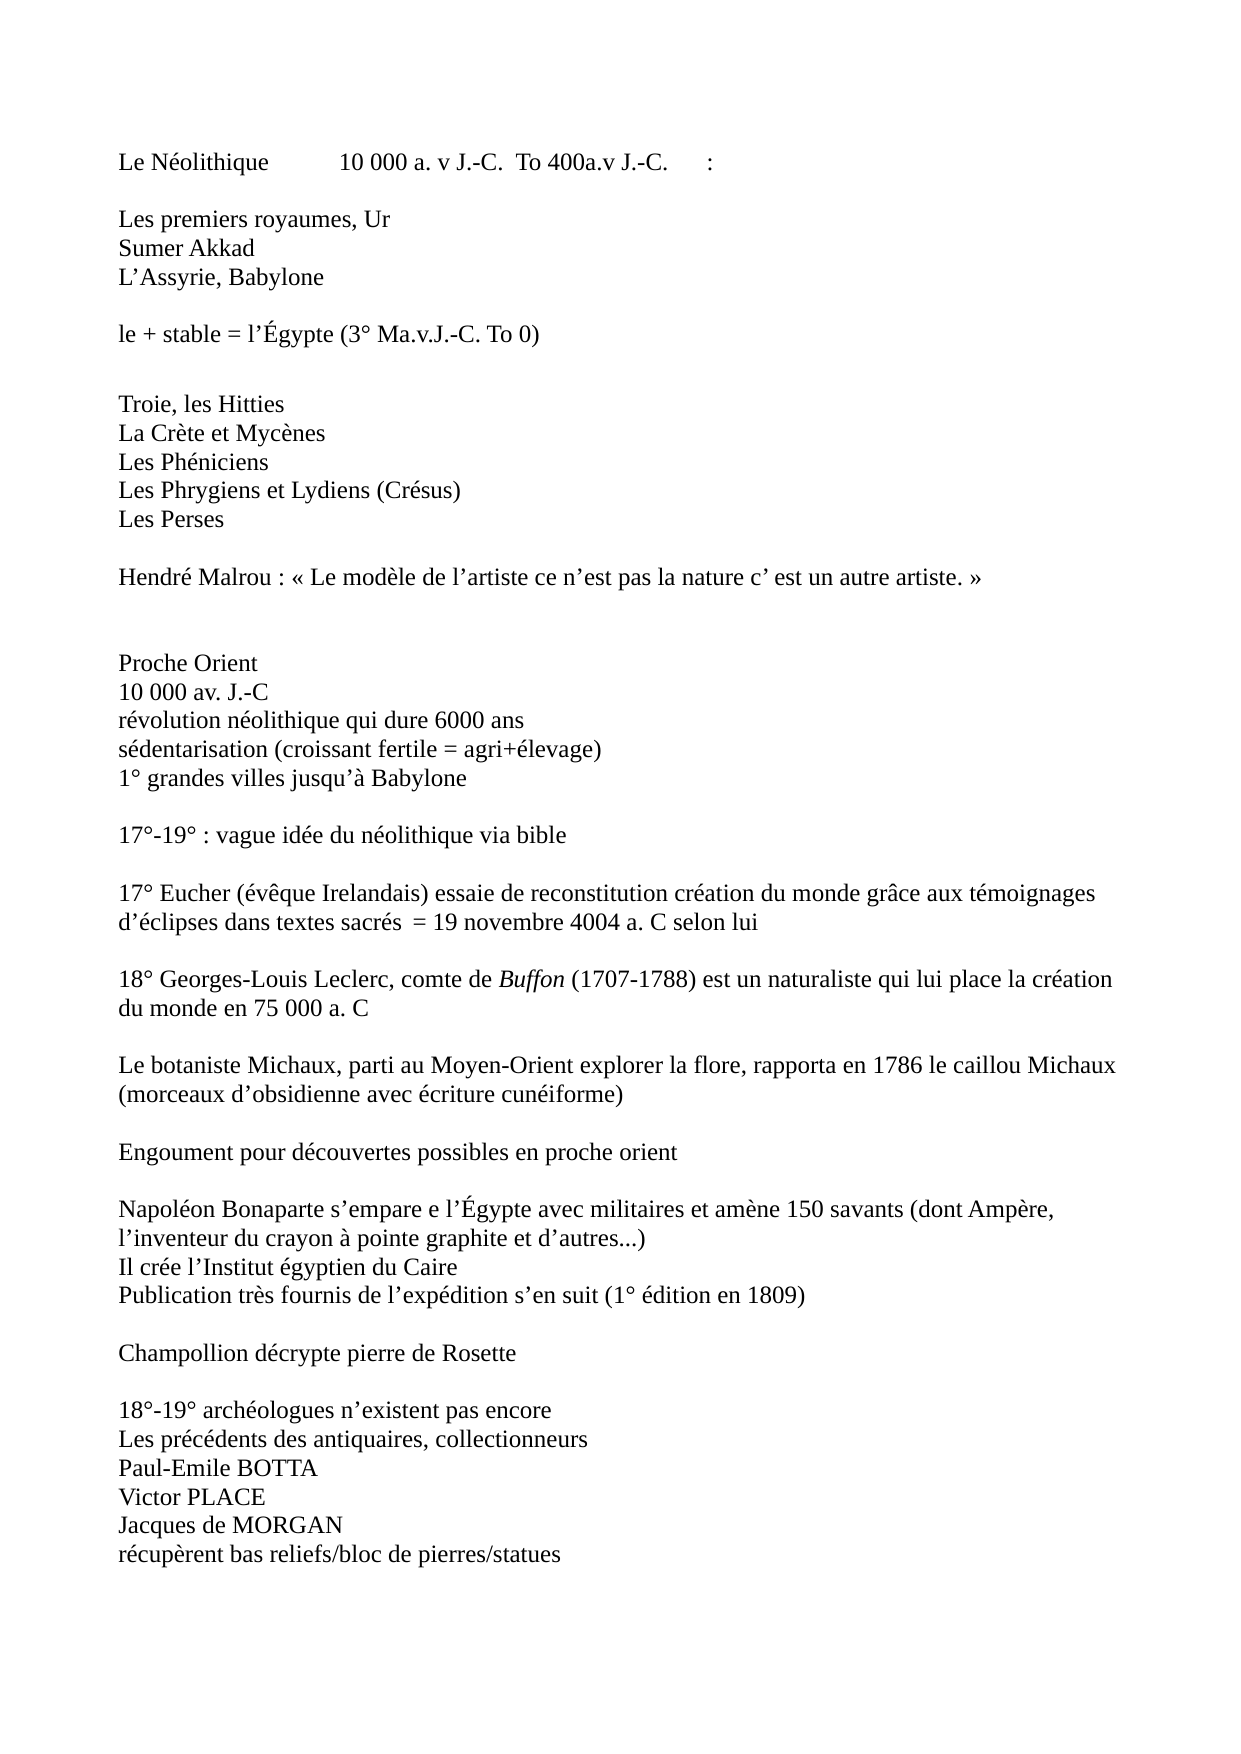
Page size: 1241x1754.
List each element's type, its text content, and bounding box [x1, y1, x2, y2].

text 18° Georges-Louis Leclerc, comte de Buffon (1707-1788) est un naturaliste qui lui place la création du monde en 75 000 a. C [118, 964, 1122, 1022]
text Champollion décrypte pierre de Rosette [118, 1338, 1122, 1367]
text 10 000 av. J.-C [118, 677, 1122, 706]
text 18°-19° archéologues n’existent pas encore [118, 1396, 1122, 1424]
text Les précédents des antiquaires, collectionneurs [118, 1424, 1122, 1453]
text Le botaniste Michaux, parti au Moyen-Orient explorer la flore, rapporta en 1786 le caillou Michaux (morceaux d’obsidienne avec écriture cunéiforme) [118, 1051, 1122, 1108]
text Paul-Emile BOTTA [118, 1453, 1122, 1482]
text Il crée l’Institut égyptien du Caire [118, 1252, 1122, 1281]
text Les premiers royaumes, Ur [118, 204, 1122, 233]
text Publication très fournis de l’expédition s’en suit (1° édition en 1809) [118, 1281, 1122, 1309]
text Troie, les Hitties [118, 389, 1122, 418]
text Les Phrygiens et Lydiens (Crésus) [118, 476, 1122, 504]
text 17°-19° : vague idée du néolithique via bible [118, 821, 1122, 849]
text révolution néolithique qui dure 6000 ans [118, 706, 1122, 734]
text Les Perses [118, 504, 1122, 533]
text Engoument pour découvertes possibles en proche orient [118, 1137, 1122, 1166]
text Les Phéniciens [118, 447, 1122, 476]
text Victor PLACE [118, 1482, 1122, 1511]
text La Crète et Mycènes [118, 418, 1122, 447]
text sédentarisation (croissant fertile = agri+élevage) [118, 734, 1122, 763]
text Le Néolithique 10 000 a. v J.-C. To 400a.v J.-C. : [118, 147, 1122, 176]
text le + stable = l’Égypte (3° Ma.v.J.-C. To 0) [118, 319, 1122, 348]
text Sumer Akkad [118, 233, 1122, 262]
text Napoléon Bonaparte s’empare e l’Égypte avec militaires et amène 150 savants (dont Ampère, l’inventeur du crayon à pointe graphite et d’autres...) [118, 1194, 1122, 1252]
text 1° grandes villes jusqu’à Babylone [118, 763, 1122, 792]
text Hendré Malrou : « Le modèle de l’artiste ce n’est pas la nature c’ est un autre artiste. » [118, 562, 1122, 591]
text 17° Eucher (évêque Irelandais) essaie de reconstitution création du monde grâce aux témoignages d’éclipses dans textes sacrés = 19 novembre 4004 a. C selon lui [118, 878, 1122, 936]
text Jacques de MORGAN [118, 1511, 1122, 1539]
text L’Assyrie, Babylone [118, 262, 1122, 291]
text Proche Orient [118, 648, 1122, 677]
text récupèrent bas reliefs/bloc de pierres/statues [118, 1539, 1122, 1568]
